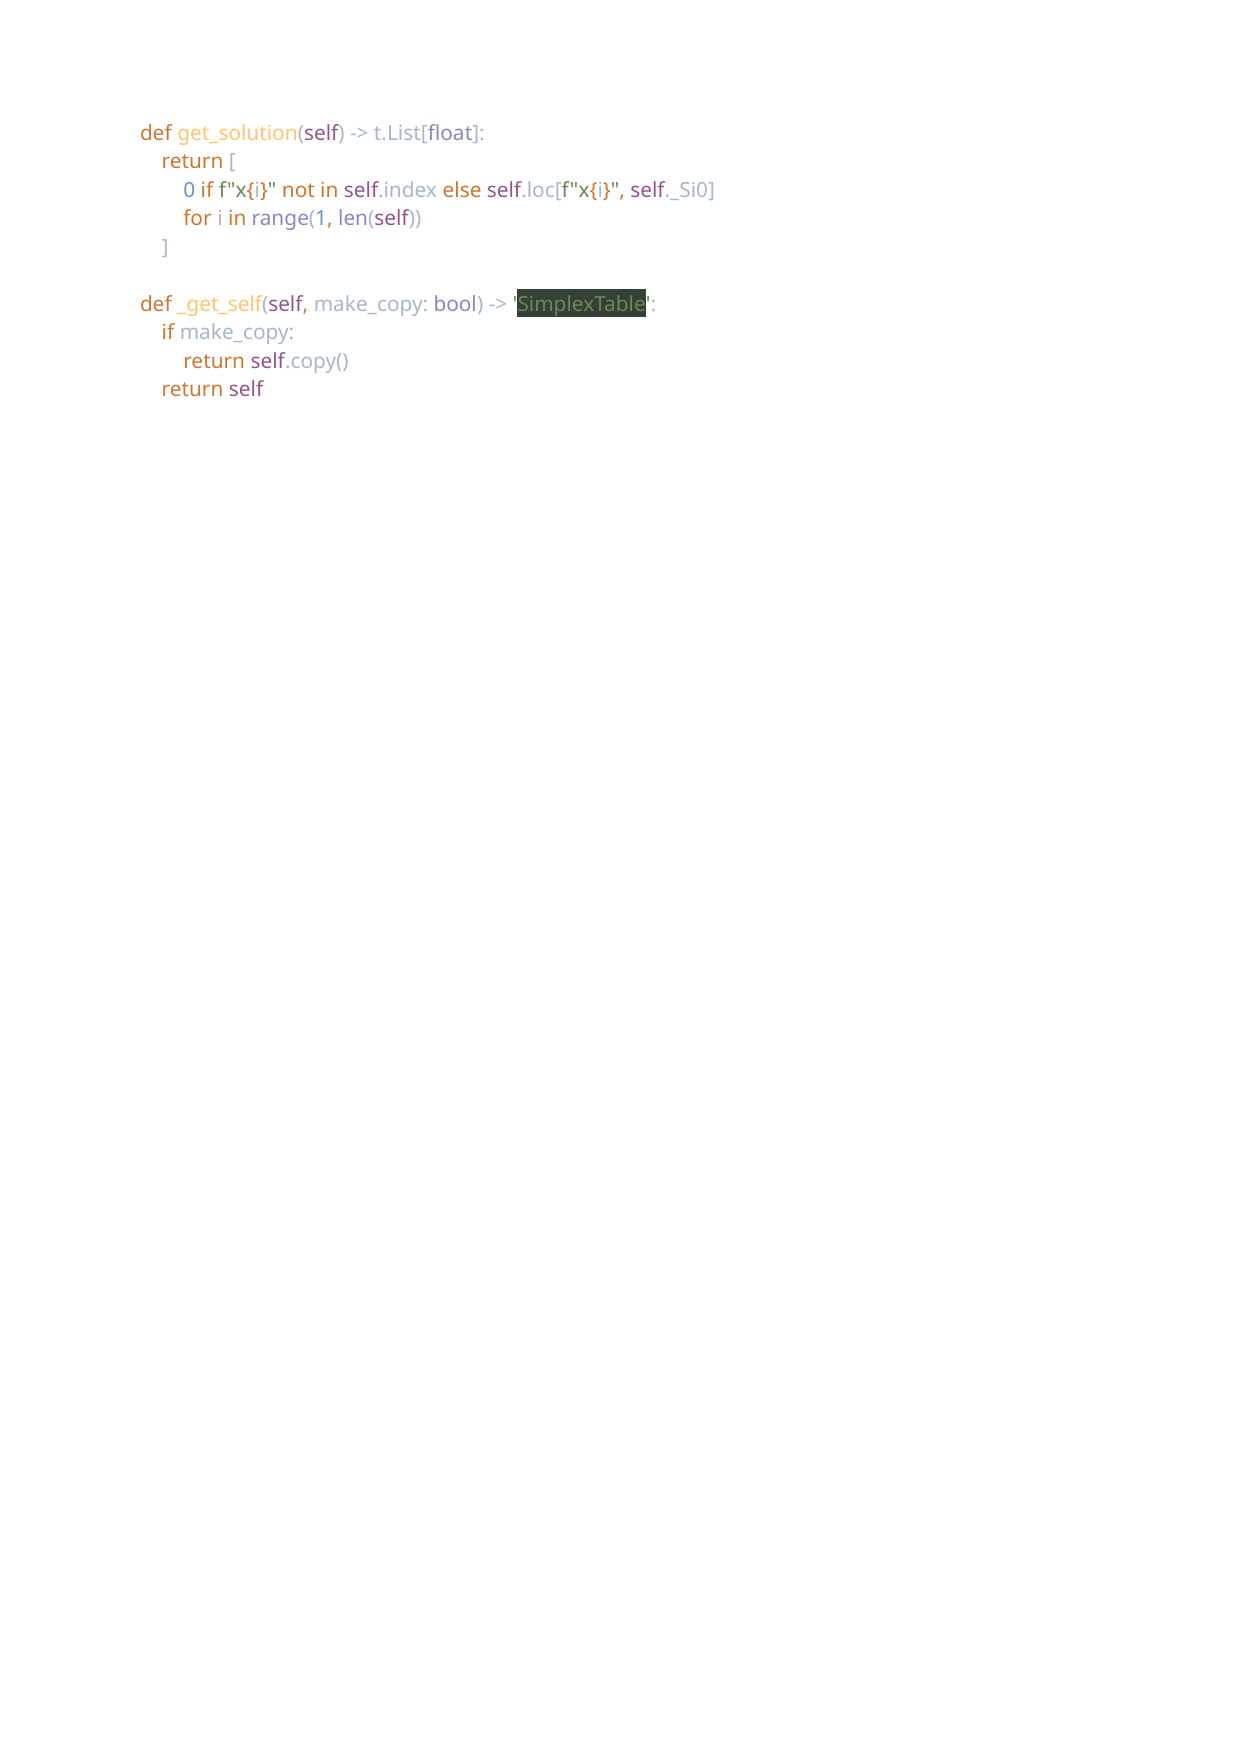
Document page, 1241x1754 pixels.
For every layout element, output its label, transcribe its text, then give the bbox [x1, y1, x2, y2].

text def get_solution(self) -> t.List[float]: return [ 0 if f"x{i}" not in self.index else self.loc[f"x{i}", self._Si0] for i in range(1, len(self)) ] def _get_self(self, make_copy: bool) -> 'SimplexTable': if make_copy: return self.copy() return self [118, 118, 1122, 432]
